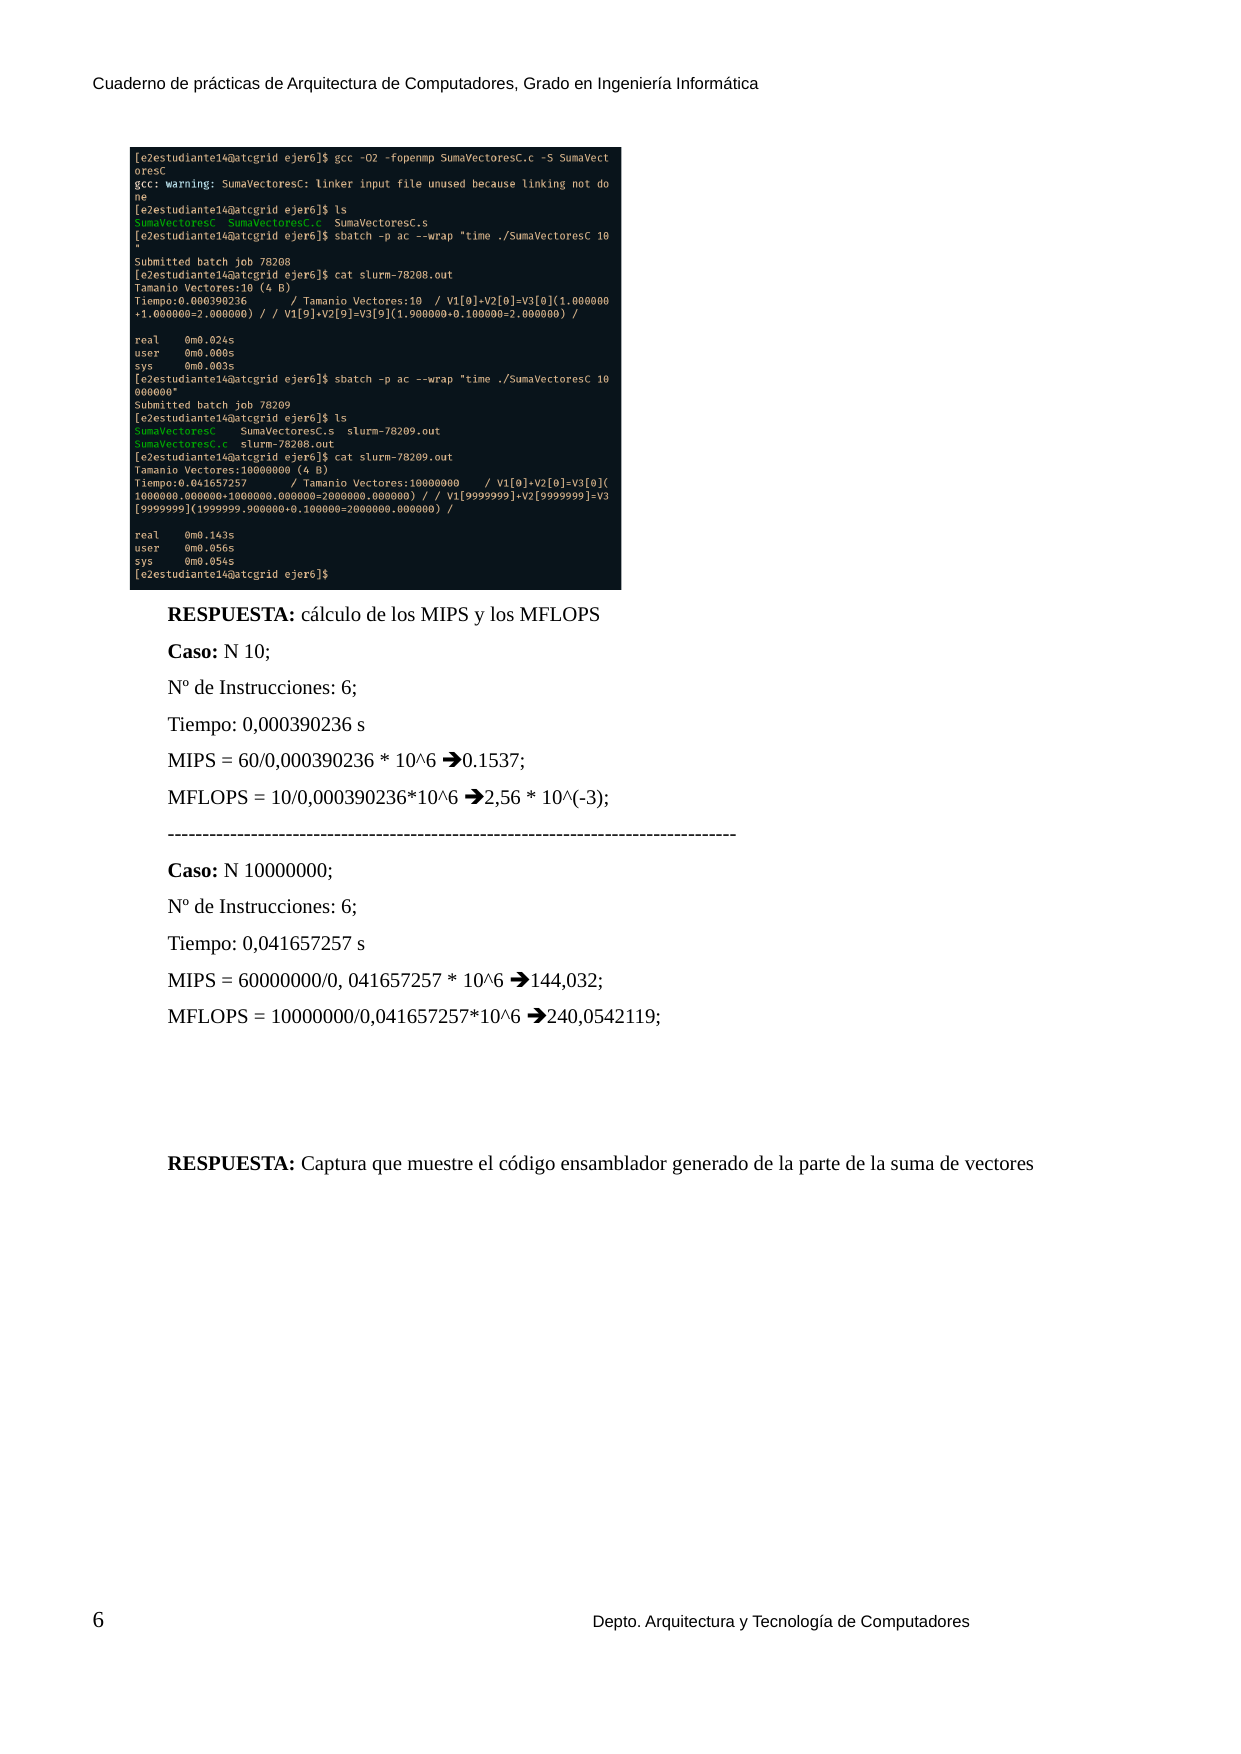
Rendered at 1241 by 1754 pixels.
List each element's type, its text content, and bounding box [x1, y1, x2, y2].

text MIPS = 60000000/0, 041657257 * 10^6 144,032; [167, 968, 1143, 992]
text ---------------------------------------------------------------------------------- [167, 821, 1143, 845]
text Caso: N 10000000; [167, 858, 1143, 882]
text MFLOPS = 10000000/0,041657257*10^6 240,0542119; [167, 1004, 1143, 1028]
text RESPUESTA: Captura que muestre el código ensamblador generado de la parte de la suma de vectores [167, 1150, 1143, 1174]
text MIPS = 60/0,000390236 * 10^6 0.1537; [167, 748, 1143, 772]
text MFLOPS = 10/0,000390236*10^6 2,56 * 10^(-3); [167, 785, 1143, 809]
text Nº de Instrucciones: 6; [167, 894, 1143, 918]
text Caso: N 10; [167, 638, 1143, 663]
text Tiempo: 0,000390236 s [167, 712, 1143, 736]
text RESPUESTA: cálculo de los MIPS y los MFLOPS [167, 602, 1143, 626]
text Nº de Instrucciones: 6; [167, 675, 1143, 699]
text Tiempo: 0,041657257 s [167, 931, 1143, 955]
